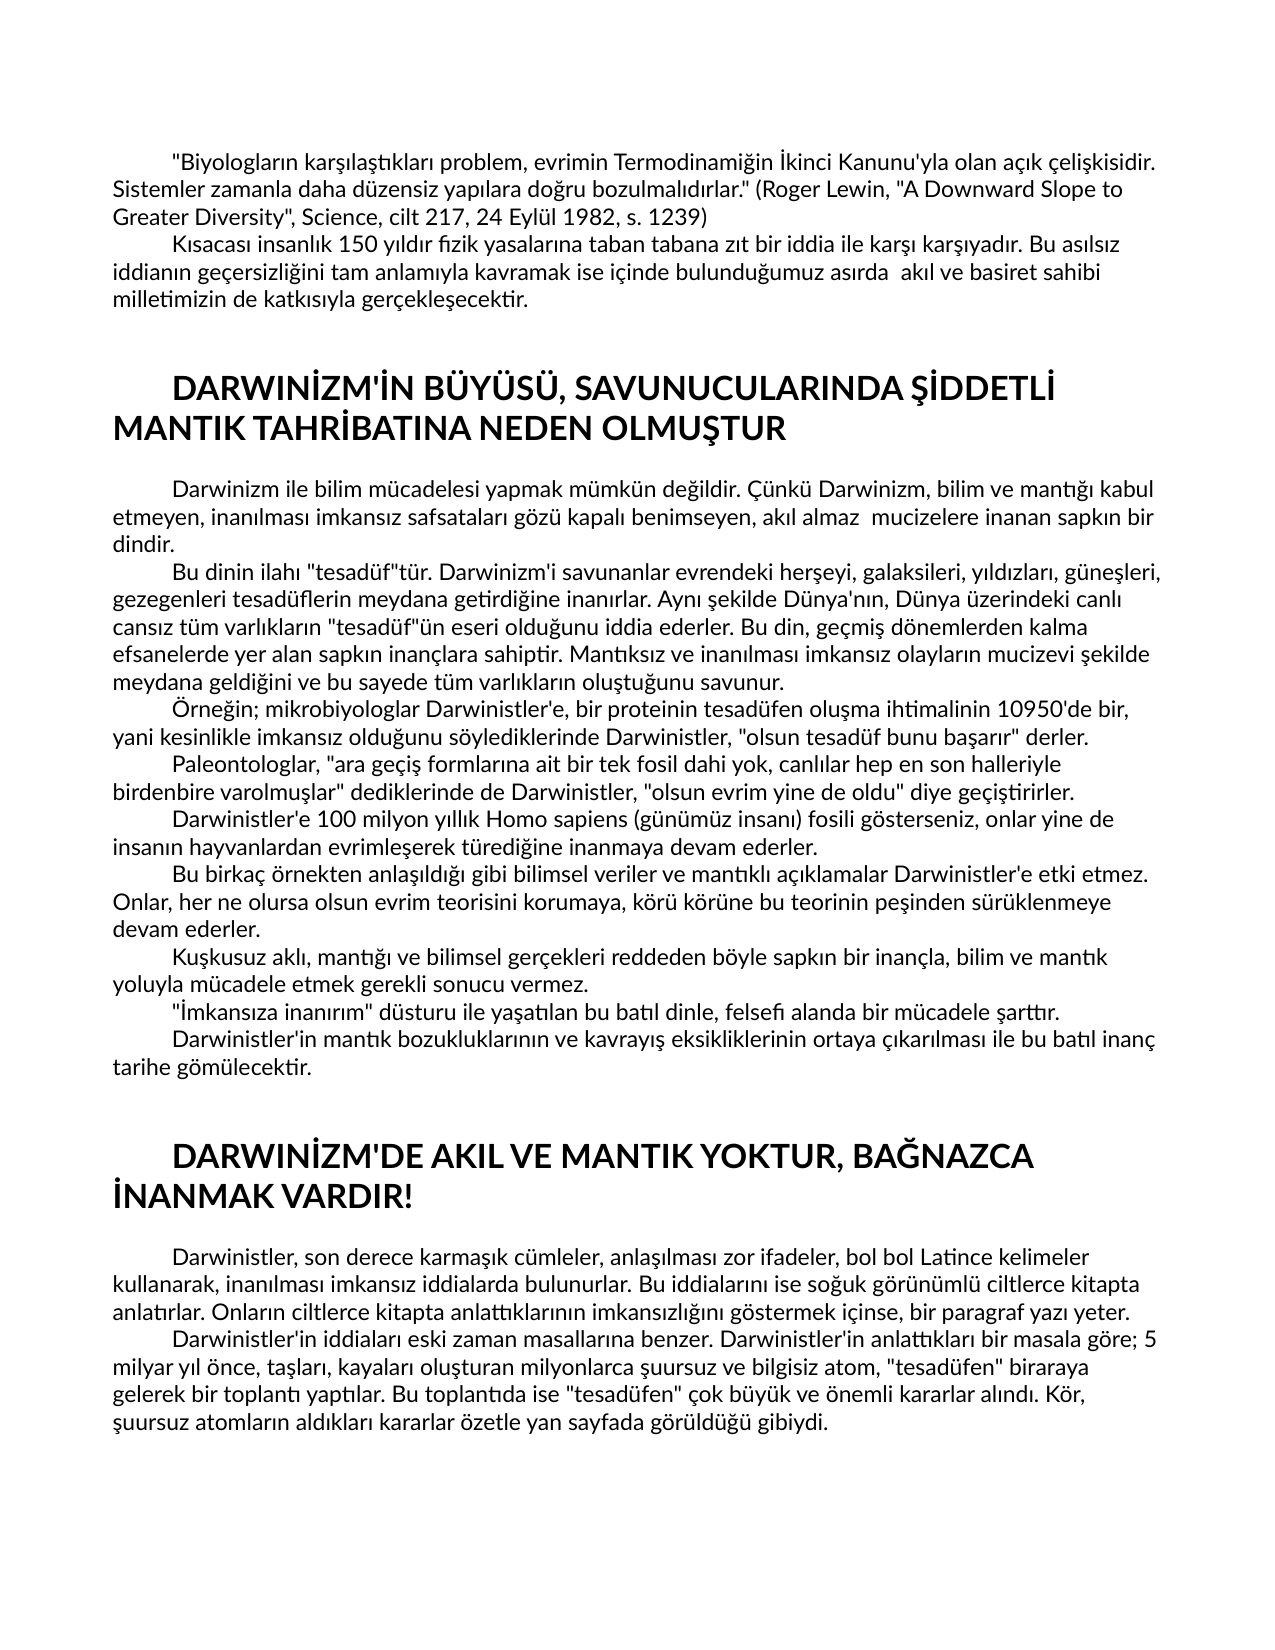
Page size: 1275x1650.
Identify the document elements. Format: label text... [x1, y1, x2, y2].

text Kuşkusuz aklı, mantığı ve bilimsel gerçekleri reddeden böyle sapkın bir inançla, bilim ve mantık yoluyla mücadele etmek gerekli sonucu vermez. [112, 943, 1162, 998]
text "İmkansıza inanırım" düsturu ile yaşatılan bu batıl dinle, felsefi alanda bir mücadele şarttır. [112, 998, 1162, 1025]
text DARWINİZM'İN BÜYÜSÜ, SAVUNUCULARINDA ŞİDDETLİ MANTIK TAHRİBATINA NEDEN OLMUŞTUR [112, 368, 1162, 448]
text "Biyologların karşılaştıkları problem, evrimin Termodinamiğin İkinci Kanunu'yla olan açık çelişkisidir. Sistemler zamanla daha düzensiz yapılara doğru bozulmalıdırlar." (Roger Lewin, "A Downward Slope to Greater Diversity", Science, cilt 217, 24 Eylül 1982, s. 1239) [112, 148, 1162, 230]
text Darwinistler'e 100 milyon yıllık Homo sapiens (günümüz insanı) fosili gösterseniz, onlar yine de insanın hayvanlardan evrimleşerek türediğine inanmaya devam ederler. [112, 805, 1162, 860]
text Örneğin; mikrobiyologlar Darwinistler'e, bir proteinin tesadüfen oluşma ihtimalinin 10950'de bir, yani kesinlikle imkansız olduğunu söylediklerinde Darwinistler, "olsun tesadüf bunu başarır" derler. [112, 695, 1162, 750]
text Paleontologlar, "ara geçiş formlarına ait bir tek fosil dahi yok, canlılar hep en son halleriyle birdenbire varolmuşlar" dediklerinde de Darwinistler, "olsun evrim yine de oldu" diye geçiştirirler. [112, 750, 1162, 805]
text DARWINİZM'DE AKIL VE MANTIK YOKTUR, BAĞNAZCA İNANMAK VARDIR! [112, 1135, 1162, 1215]
text Darwinistler'in mantık bozukluklarının ve kavrayış eksikliklerinin ortaya çıkarılması ile bu batıl inanç tarihe gömülecektir. [112, 1025, 1162, 1080]
text Bu dinin ilahı "tesadüf"tür. Darwinizm'i savunanlar evrendeki herşeyi, galaksileri, yıldızları, güneşleri, gezegenleri tesadüflerin meydana getirdiğine inanırlar. Aynı şekilde Dünya'nın, Dünya üzerindeki canlı cansız tüm varlıkların "tesadüf"ün eseri olduğunu iddia ederler. Bu din, geçmiş dönemlerden kalma efsanelerde yer alan sapkın inançlara sahiptir. Mantıksız ve inanılması imkansız olayların mucizevi şekilde meydana geldiğini ve bu sayede tüm varlıkların oluştuğunu savunur. [112, 558, 1162, 695]
text Darwinistler, son derece karmaşık cümleler, anlaşılması zor ifadeler, bol bol Latince kelimeler kullanarak, inanılması imkansız iddialarda bulunurlar. Bu iddialarını ise soğuk görünümlü ciltlerce kitapta anlatırlar. Onların ciltlerce kitapta anlattıklarının imkansızlığını göstermek içinse, bir paragraf yazı yeter. [112, 1243, 1162, 1325]
text Darwinizm ile bilim mücadelesi yapmak mümkün değildir. Çünkü Darwinizm, bilim ve mantığı kabul etmeyen, inanılması imkansız safsataları gözü kapalı benimseyen, akıl almaz mucizelere inanan sapkın bir dindir. [112, 475, 1162, 558]
text Bu birkaç örnekten anlaşıldığı gibi bilimsel veriler ve mantıklı açıklamalar Darwinistler'e etki etmez. Onlar, her ne olursa olsun evrim teorisini korumaya, körü körüne bu teorinin peşinden sürüklenmeye devam ederler. [112, 860, 1162, 943]
text Darwinistler'in iddiaları eski zaman masallarına benzer. Darwinistler'in anlattıkları bir masala göre; 5 milyar yıl önce, taşları, kayaları oluşturan milyonlarca şuursuz ve bilgisiz atom, "tesadüfen" biraraya gelerek bir toplantı yaptılar. Bu toplantıda ise "tesadüfen" çok büyük ve önemli kararlar alındı. Kör, şuursuz atomların aldıkları kararlar özetle yan sayfada görüldüğü gibiydi. [112, 1325, 1162, 1435]
text Kısacası insanlık 150 yıldır fizik yasalarına taban tabana zıt bir iddia ile karşı karşıyadır. Bu asılsız iddianın geçersizliğini tam anlamıyla kavramak ise içinde bulunduğumuz asırda akıl ve basiret sahibi milletimizin de katkısıyla gerçekleşecektir. [112, 230, 1162, 313]
